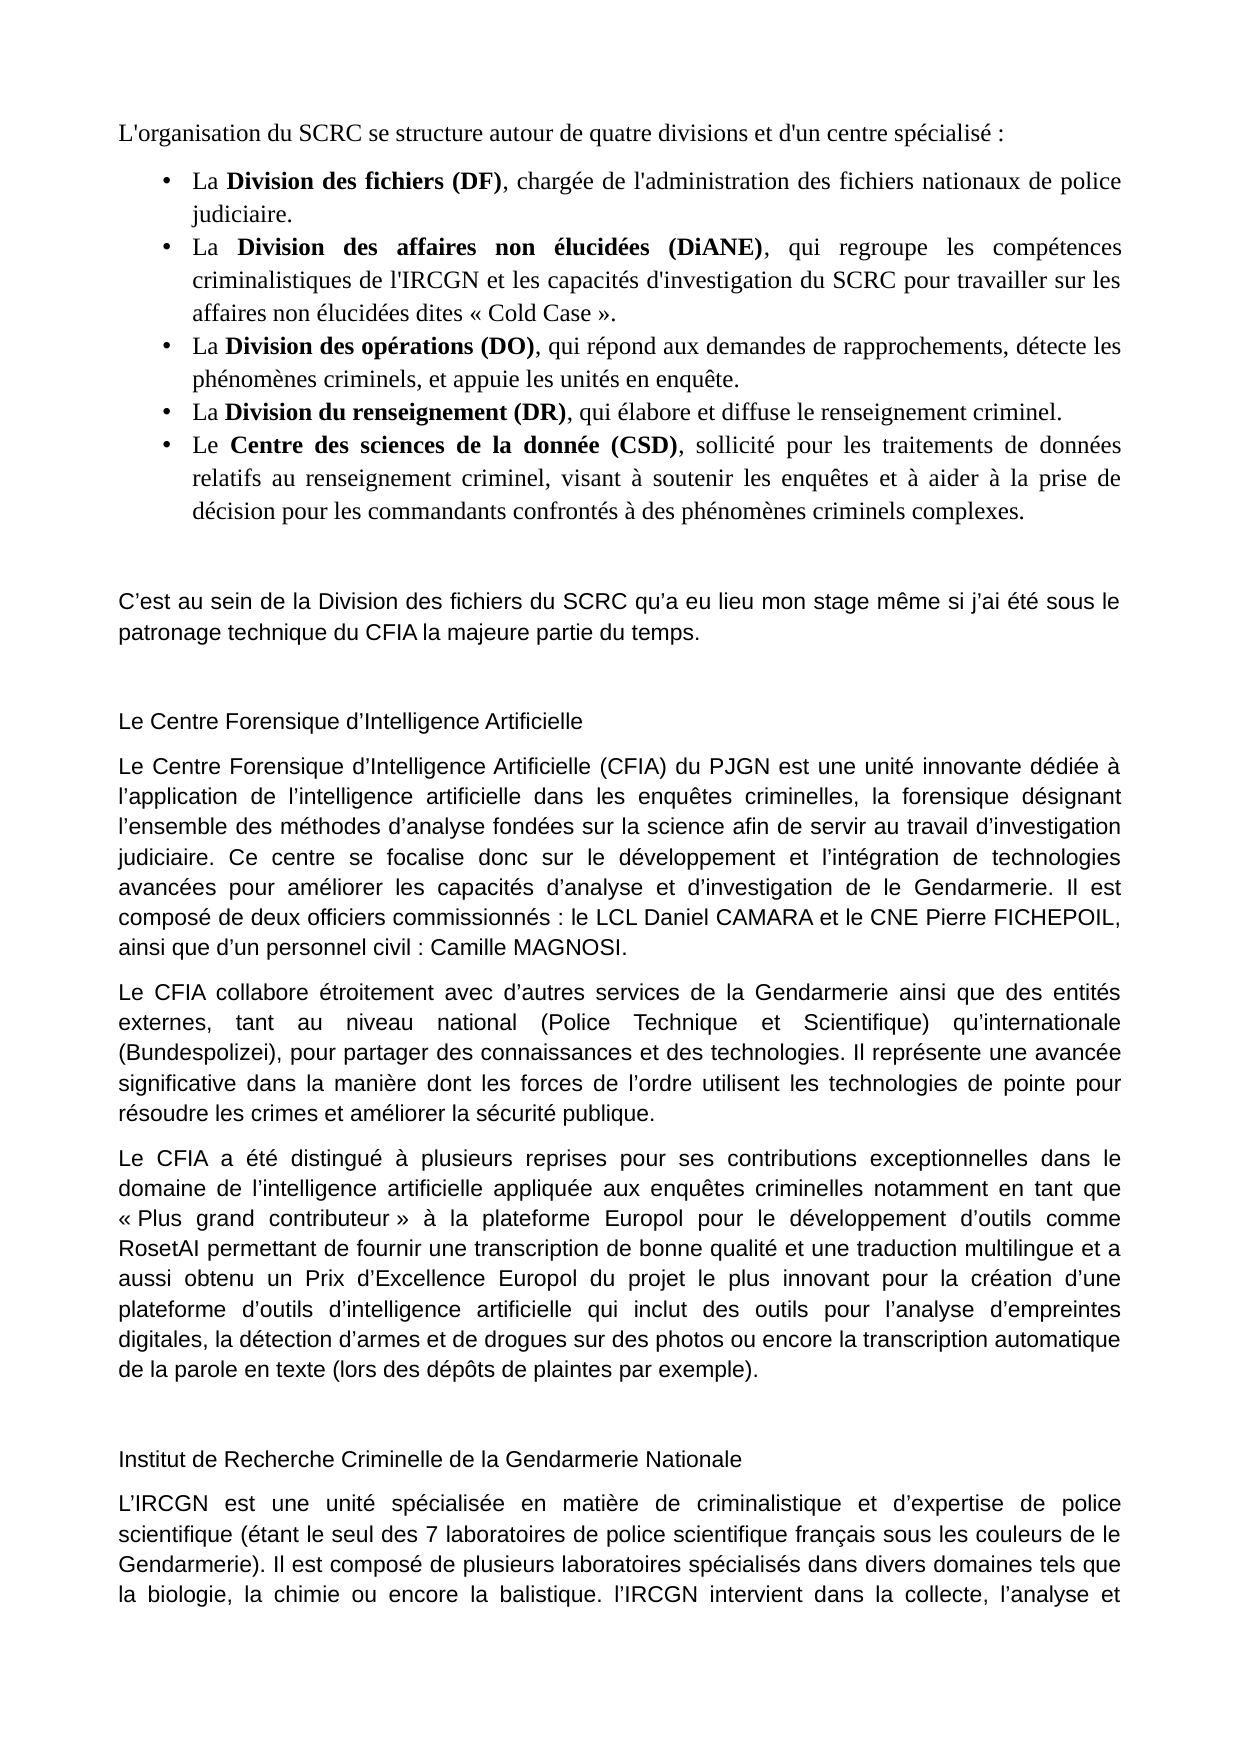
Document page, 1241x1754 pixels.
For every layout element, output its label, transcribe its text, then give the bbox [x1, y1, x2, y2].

list La Division du renseignement (DR), qui élabore et diffuse le renseignement criminel. [162, 397, 1122, 426]
text Le CFIA a été distingué à plusieurs reprises pour ses contributions exceptionnelles dans le domaine de l’intelligence artificielle appliquée aux enquêtes criminelles notamment en tant que « Plus grand contributeur » à la plateforme Europol pour le développement d’outils comme RosetAI permettant de fournir une transcription de bonne qualité et une traduction multilingue et a aussi obtenu un Prix d’Excellence Europol du projet le plus innovant pour la création d’une plateforme d’outils d’intelligence artificielle qui inclut des outils pour l’analyse d’empreintes digitales, la détection d’armes et de drogues sur des photos ou encore la transcription automatique de la parole en texte (lors des dépôts de plaintes par exemple). [118, 1144, 1122, 1382]
list Le Centre des sciences de la donnée (CSD), sollicité pour les traitements de données relatifs au renseignement criminel, visant à soutenir les enquêtes et à aider à la prise de décision pour les commandants confrontés à des phénomènes criminels complexes. [162, 430, 1122, 525]
list La Division des fichiers (DF), chargée de l'administration des fichiers nationaux de police judiciaire. [162, 166, 1122, 227]
text L’IRCGN est une unité spécialisée en matière de criminalistique et d’expertise de police scientifique (étant le seul des 7 laboratoires de police scientifique français sous les couleurs de le Gendarmerie). Il est composé de plusieurs laboratoires spécialisés dans divers domaines tels que la biologie, la chimie ou encore la balistique. l’IRCGN intervient dans la collecte, l’analyse et [118, 1490, 1122, 1607]
text Le Centre Forensique d’Intelligence Artificielle [118, 708, 1122, 734]
list La Division des affaires non élucidées (DiANE), qui regroupe les compétences criminalistiques de l'IRCGN et les capacités d'investigation du SCRC pour travailler sur les affaires non élucidées dites « Cold Case ». [162, 232, 1122, 327]
text C’est au sein de la Division des fichiers du SCRC qu’a eu lieu mon stage même si j’ai été sous le patronage technique du CFIA la majeure partie du temps. [118, 588, 1122, 645]
text Institut de Recherche Criminelle de la Gendarmerie Nationale [118, 1446, 1122, 1472]
text Le CFIA collabore étroitement avec d’autres services de la Gendarmerie ainsi que des entités externes, tant au niveau national (Police Technique et Scientifique) qu’internationale (Bundespolizei), pour partager des connaissances et des technologies. Il représente une avancée significative dans la manière dont les forces de l’ordre utilisent les technologies de pointe pour résoudre les crimes et améliorer la sécurité publique. [118, 979, 1122, 1126]
text Le Centre Forensique d’Intelligence Artificielle (CFIA) du PJGN est une unité innovante dédiée à l’application de l’intelligence artificielle dans les enquêtes criminelles, la forensique désignant l’ensemble des méthodes d’analyse fondées sur la science afin de servir au travail d’investigation judiciaire. Ce centre se focalise donc sur le développement et l’intégration de technologies avancées pour améliorer les capacités d’analyse et d’investigation de le Gendarmerie. Il est composé de deux officiers commissionnés : le LCL Daniel CAMARA et le CNE Pierre FICHEPOIL, ainsi que d’un personnel civil : Camille MAGNOSI. [118, 753, 1122, 961]
text L'organisation du SCRC se structure autour de quatre divisions et d'un centre spécialisé : [118, 118, 1122, 147]
list La Division des opérations (DO), qui répond aux demandes de rapprochements, détecte les phénomènes criminels, et appuie les unités en enquête. [162, 331, 1122, 393]
